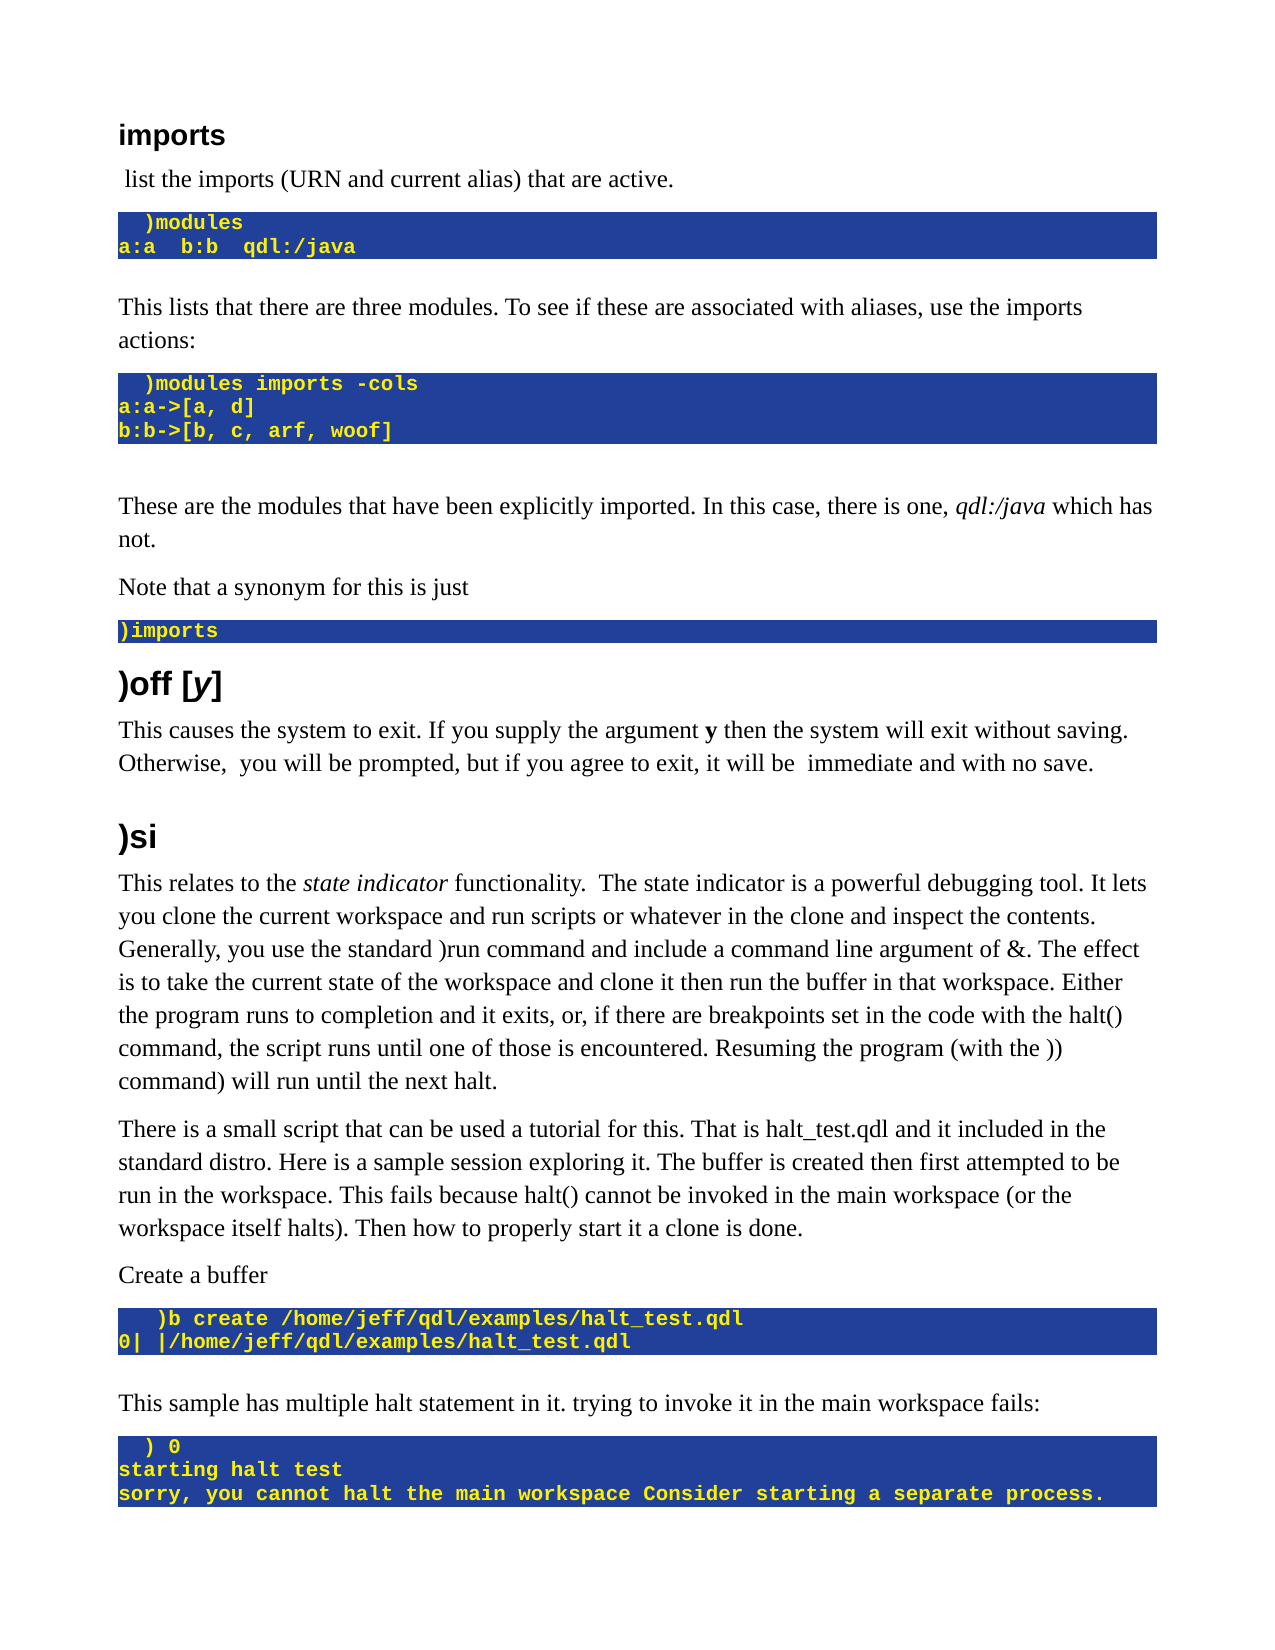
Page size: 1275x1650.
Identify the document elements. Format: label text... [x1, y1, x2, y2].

text Create a buffer [118, 1260, 1157, 1289]
text a:a b:b qdl:/java [368, 236, 1157, 259]
subtitle imports [118, 118, 1157, 152]
text )modules [243, 212, 1157, 236]
text This causes the system to exit. If you supply the argument y then the system will exit without saving. Otherwise, you will be prompted, but if you agree to exit, it will be immediate and with no save. [118, 715, 1157, 777]
text These are the modules that have been explicitly imported. In this case, there is one, qdl:/java which has not. [118, 491, 1157, 553]
text 0| |/home/jeff/qdl/examples/halt_test.qdl [631, 1332, 1157, 1355]
text This sample has multiple halt statement in it. trying to invoke it in the main workspace fails: [118, 1355, 1157, 1417]
text There is a small script that can be used a tutorial for this. That is halt_test.qdl and it included in the standard distro. Here is a sample session exploring it. The buffer is created then first attempted to be run in the workspace. This fails because halt() cannot be invoked in the main workspace (or the workspace itself halts). Then how to properly start it a clone is done. [118, 1114, 1157, 1241]
text a:a->[a, d] [256, 397, 1157, 420]
text )b create /home/jeff/qdl/examples/halt_test.qdl [743, 1308, 1157, 1332]
subtitle )off [y] [118, 664, 1157, 703]
text ) 0 [181, 1436, 1157, 1459]
text b:b->[b, c, arf, woof] [393, 420, 1157, 444]
text )modules imports -cols [418, 373, 1157, 397]
text )imports [218, 620, 1157, 643]
text starting halt test [118, 1459, 1157, 1483]
subtitle )si [118, 817, 1157, 855]
text This lists that there are three modules. To see if these are associated with aliases, use the imports actions: [118, 259, 1157, 354]
text This relates to the state indicator functionality. The state indicator is a powerful debugging tool. It lets you clone the current workspace and run scripts or whatever in the clone and inspect the contents. Generally, you use the standard )run command and include a command line argument of &. The effect is to take the current state of the workspace and clone it then run the buffer in that workspace. Either the program runs to completion and it exits, or, if there are breakpoints set in the code with the halt() command, the script runs until one of those is encountered. Resuming the program (with the )) command) will run until the next halt. [118, 868, 1157, 1095]
text Note that a synonym for this is just [118, 572, 1157, 601]
text list the imports (URN and current alias) that are active. [118, 164, 1157, 193]
